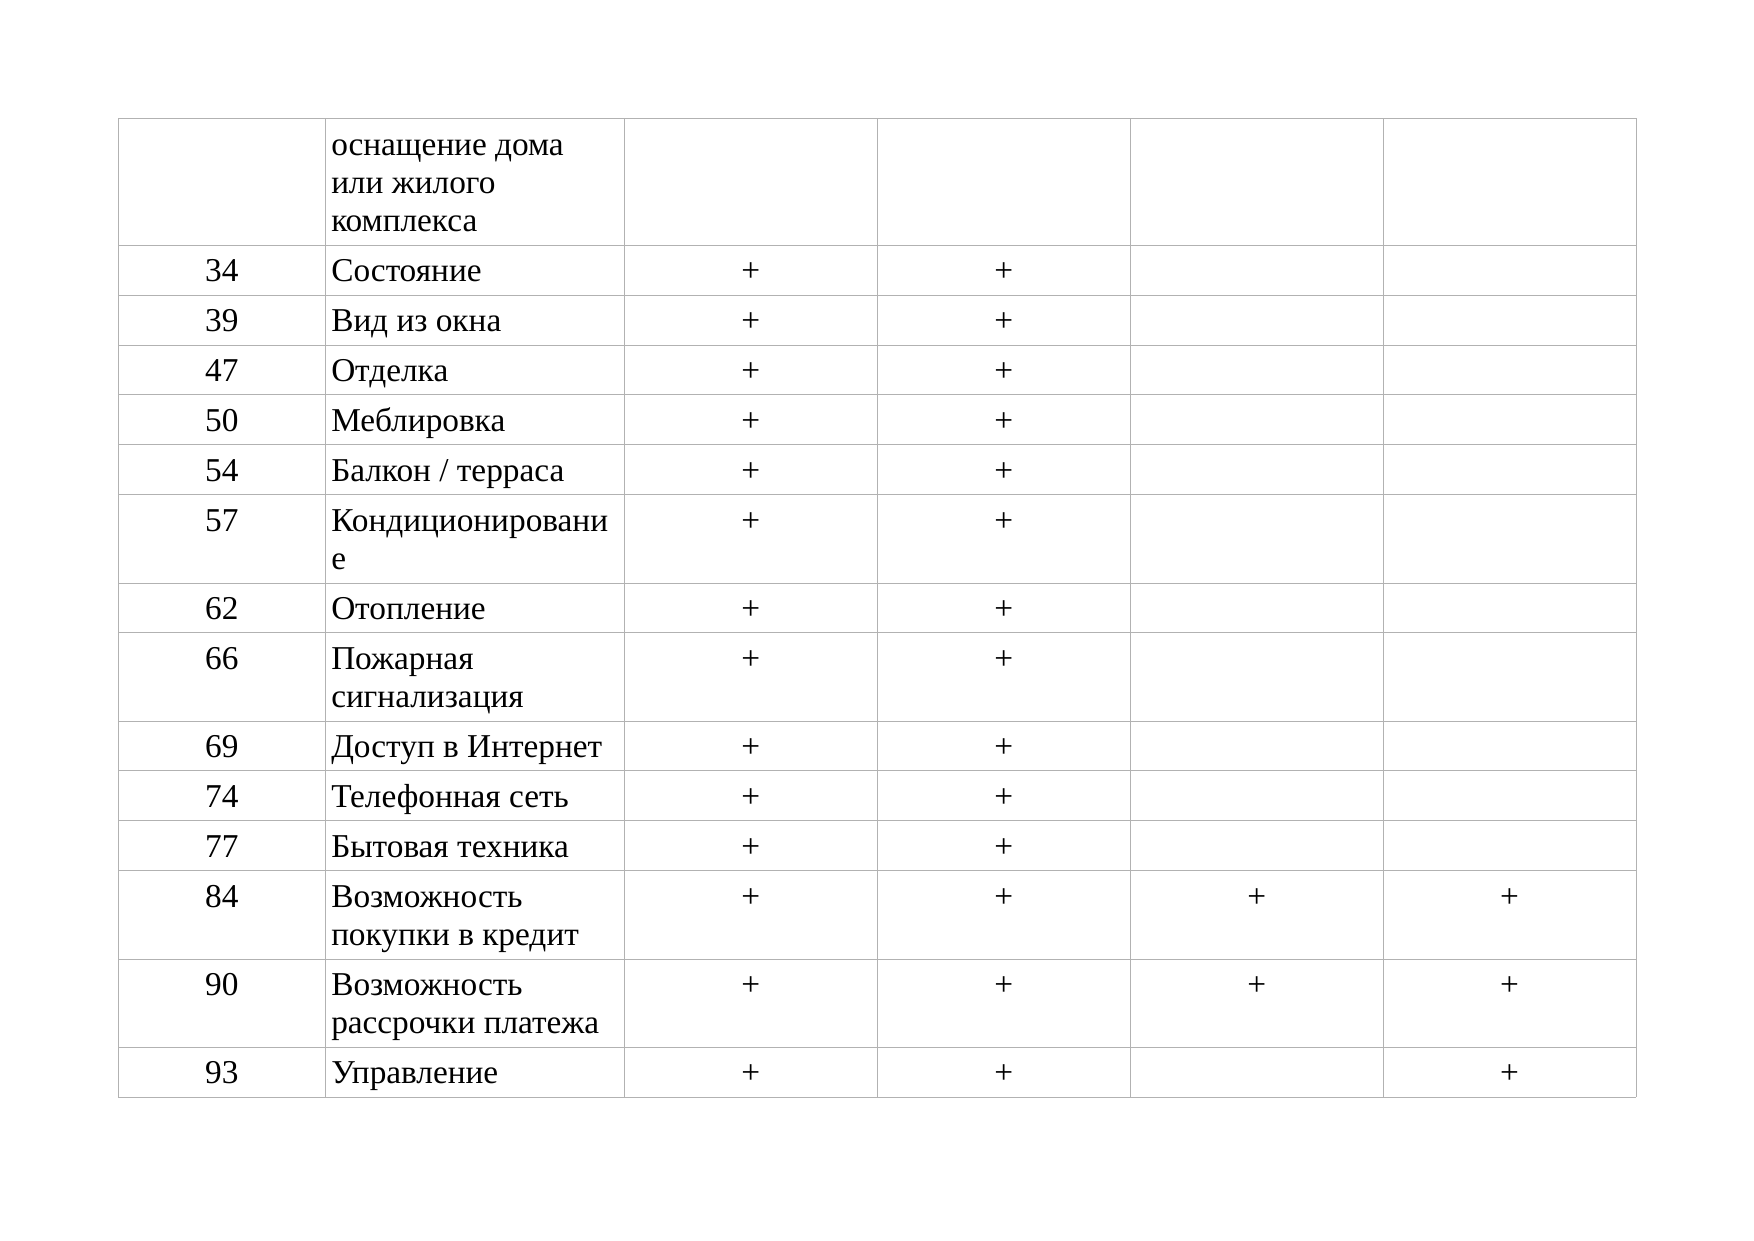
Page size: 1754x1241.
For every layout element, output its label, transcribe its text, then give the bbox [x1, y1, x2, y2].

table_cell + [625, 296, 877, 344]
table_cell 90 [119, 960, 325, 1047]
table_cell + [625, 1048, 877, 1097]
table_cell [1384, 246, 1636, 294]
table_cell [1384, 821, 1636, 870]
table_cell [878, 119, 1130, 245]
table_cell 74 [119, 771, 325, 820]
table_cell + [878, 445, 1130, 494]
table_cell [1384, 722, 1636, 770]
table_cell + [625, 495, 877, 582]
table_cell + [878, 960, 1130, 1047]
table_cell 62 [119, 584, 325, 632]
table_cell [1384, 395, 1636, 444]
table_cell [1131, 584, 1383, 632]
table_cell 77 [119, 821, 325, 870]
table_cell + [1131, 871, 1383, 958]
table_cell + [878, 296, 1130, 344]
table_cell + [625, 445, 877, 494]
table_cell 39 [119, 296, 325, 344]
table_cell [1384, 495, 1636, 582]
table_cell Кондиционирование [326, 495, 624, 582]
table_cell [1131, 296, 1383, 344]
table_cell Пожарная сигнализация [326, 633, 624, 721]
table_cell [1384, 296, 1636, 344]
table_cell [1384, 771, 1636, 820]
table_cell Возможность рассрочки платежа [326, 960, 624, 1047]
table_cell [1131, 1048, 1383, 1097]
table_cell Балкон / терраса [326, 445, 624, 494]
table_cell Управление [326, 1048, 624, 1097]
table_cell + [878, 821, 1130, 870]
table_cell 50 [119, 395, 325, 444]
table_cell 66 [119, 633, 325, 721]
table_cell Возможность покупки в кредит [326, 871, 624, 958]
table_cell Состояние [326, 246, 624, 294]
table_cell Доступ в Интернет [326, 722, 624, 770]
table_cell [1131, 246, 1383, 294]
table_cell Отделка [326, 346, 624, 394]
table_cell 69 [119, 722, 325, 770]
table_cell + [625, 960, 877, 1047]
table_cell 34 [119, 246, 325, 294]
table_cell [1131, 346, 1383, 394]
table_cell Бытовая техника [326, 821, 624, 870]
table_cell + [625, 346, 877, 394]
table_cell + [878, 246, 1130, 294]
table_cell [1131, 633, 1383, 721]
table_cell [1131, 821, 1383, 870]
table_cell + [625, 722, 877, 770]
table_cell + [1384, 960, 1636, 1047]
table_cell Телефонная сеть [326, 771, 624, 820]
table_cell + [878, 346, 1130, 394]
table_cell + [878, 1048, 1130, 1097]
table_cell + [625, 821, 877, 870]
table_cell [1131, 722, 1383, 770]
table_cell + [1384, 1048, 1636, 1097]
table_cell [1384, 445, 1636, 494]
table_cell [1131, 119, 1383, 245]
table_cell + [878, 771, 1130, 820]
table_cell [1384, 584, 1636, 632]
table_cell 47 [119, 346, 325, 394]
table_cell + [878, 584, 1130, 632]
table_cell + [625, 584, 877, 632]
table_cell Отопление [326, 584, 624, 632]
table_cell + [878, 871, 1130, 958]
table_cell + [625, 633, 877, 721]
table_cell оснащение дома или жилого комплекса [326, 119, 624, 245]
table_cell 57 [119, 495, 325, 582]
table_cell + [878, 495, 1130, 582]
table_cell + [625, 771, 877, 820]
table_cell Вид из окна [326, 296, 624, 344]
table_cell 54 [119, 445, 325, 494]
table_cell Меблировка [326, 395, 624, 444]
table_cell + [878, 722, 1130, 770]
table_cell + [878, 633, 1130, 721]
table_cell [1131, 445, 1383, 494]
table_cell + [625, 871, 877, 958]
table_cell + [1131, 960, 1383, 1047]
table_cell + [1384, 871, 1636, 958]
table_cell [119, 119, 325, 245]
table_cell [1384, 119, 1636, 245]
table_cell [1384, 346, 1636, 394]
table_cell 84 [119, 871, 325, 958]
table_cell + [878, 395, 1130, 444]
table_cell [625, 119, 877, 245]
table_cell [1384, 633, 1636, 721]
table_cell [1131, 495, 1383, 582]
table_cell + [625, 395, 877, 444]
table_cell + [625, 246, 877, 294]
table_cell [1131, 771, 1383, 820]
table_cell 93 [119, 1048, 325, 1097]
table_cell [1131, 395, 1383, 444]
